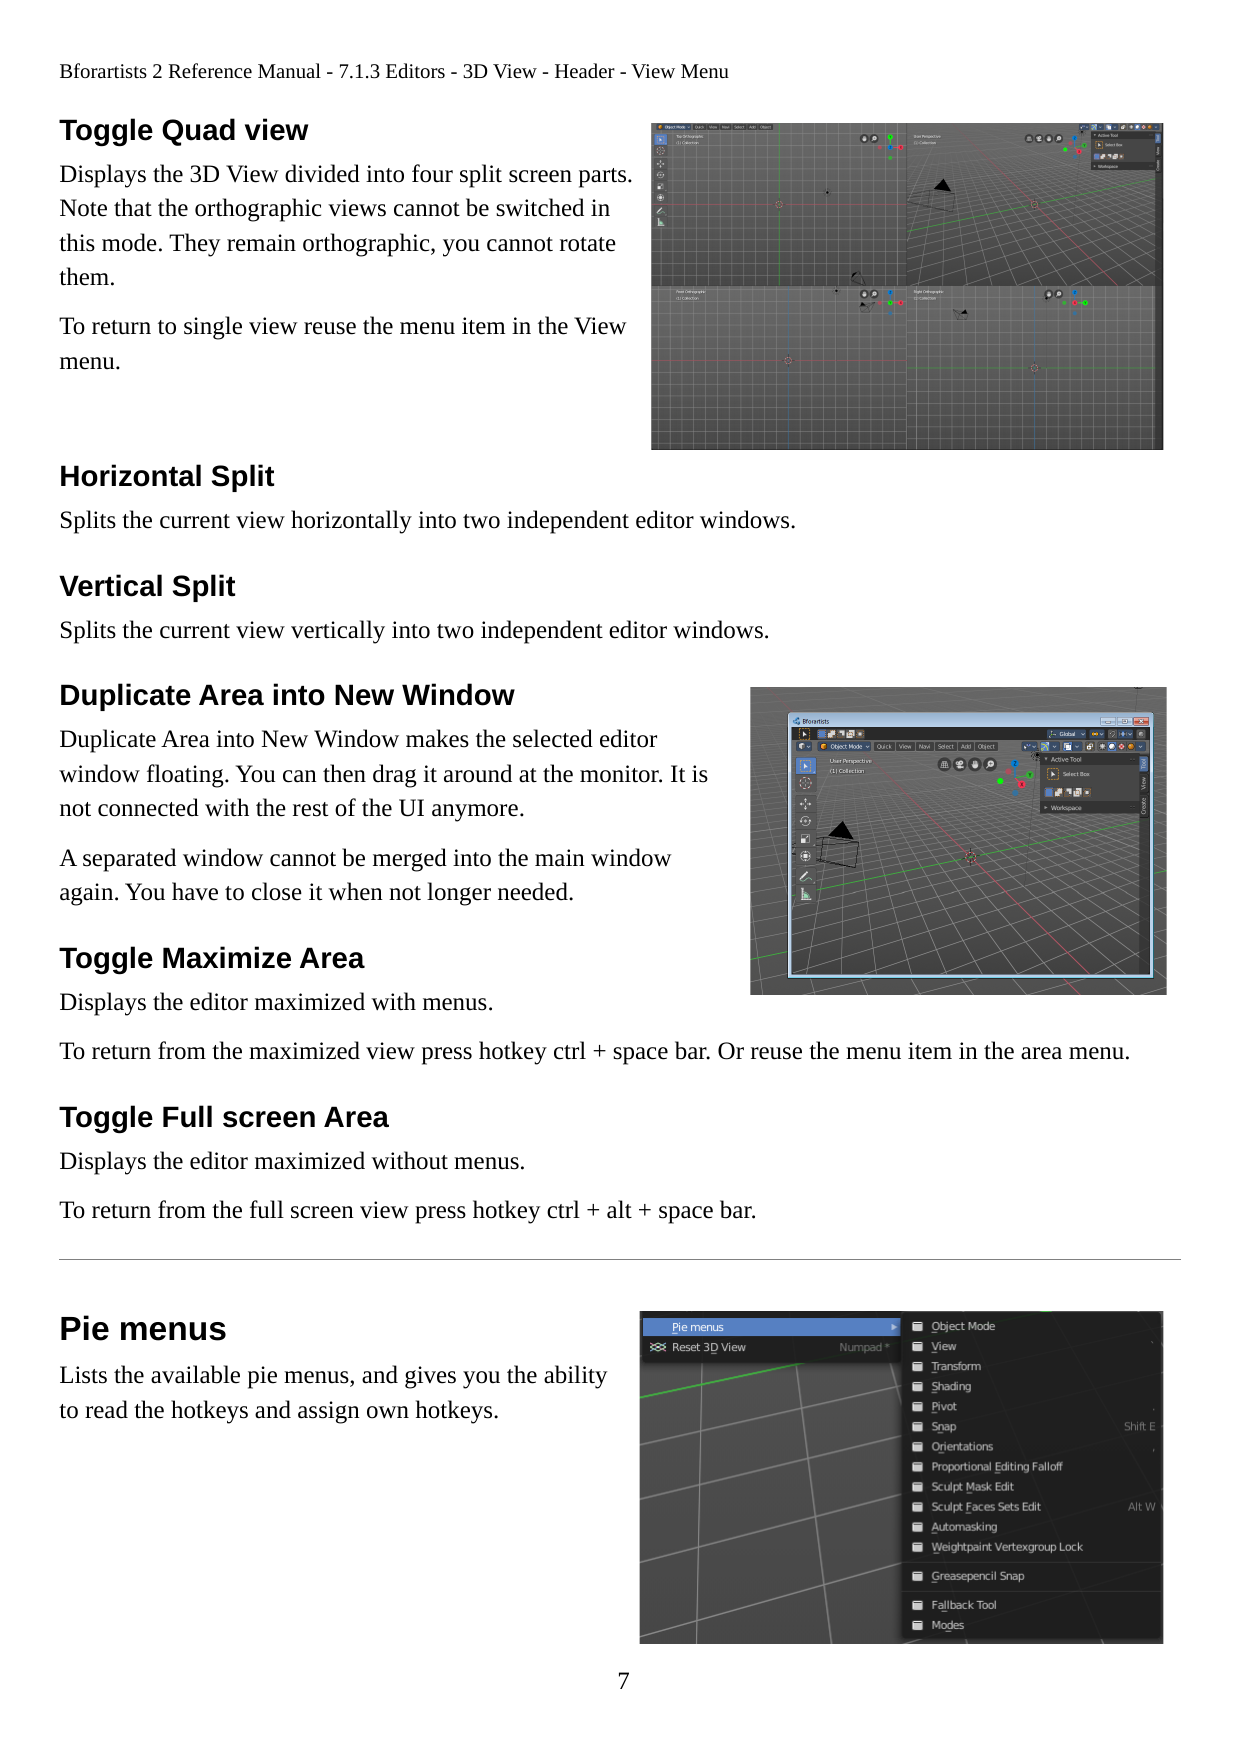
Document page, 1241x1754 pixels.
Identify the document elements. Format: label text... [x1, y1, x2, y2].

subtitle Toggle Quad view [59, 113, 1181, 146]
subtitle Duplicate Area into New Window [59, 678, 1181, 712]
text Lists the available pie menus, and gives you the ability to read the hotkeys and assign own hotkeys. [59, 1360, 639, 1423]
text To return from the full screen view press hotkey ctrl + alt + space bar. [59, 1195, 1181, 1224]
text Displays the 3D View divided into four split screen parts. Note that the orthographic views cannot be switched in this mode. They remain orthographic, you cannot rotate them. [59, 159, 651, 291]
subtitle [1167, 941, 1181, 974]
text To return to single view reuse the menu item in the View menu. [59, 311, 651, 374]
picture [750, 687, 1167, 995]
text Duplicate Area into New Window makes the selected editor window floating. You can then drag it around at the monitor. It is not connected with the rest of the UI anymore. [59, 724, 750, 822]
text To return from the maximized view press hotkey ctrl + space bar. Or reuse the menu item in the area menu. [59, 1036, 1181, 1065]
text Splits the current view vertically into two independent editor windows. [59, 615, 1181, 643]
subtitle Toggle Maximize Area [59, 941, 750, 974]
picture [639, 1311, 1164, 1644]
subtitle Vertical Split [59, 568, 1181, 602]
text A separated window cannot be merged into the main window again. You have to close it when not longer needed. [59, 843, 750, 906]
text Splits the current view horizontally into two independent editor windows. [59, 505, 1181, 533]
subtitle Pie menus [59, 1309, 1181, 1348]
text Displays the editor maximized without menus. [59, 1146, 1181, 1175]
picture [651, 123, 1164, 450]
subtitle Toggle Full screen Area [59, 1100, 1181, 1133]
text Displays the editor maximized with menus. [59, 987, 1181, 1016]
subtitle Horizontal Split [59, 458, 1181, 492]
